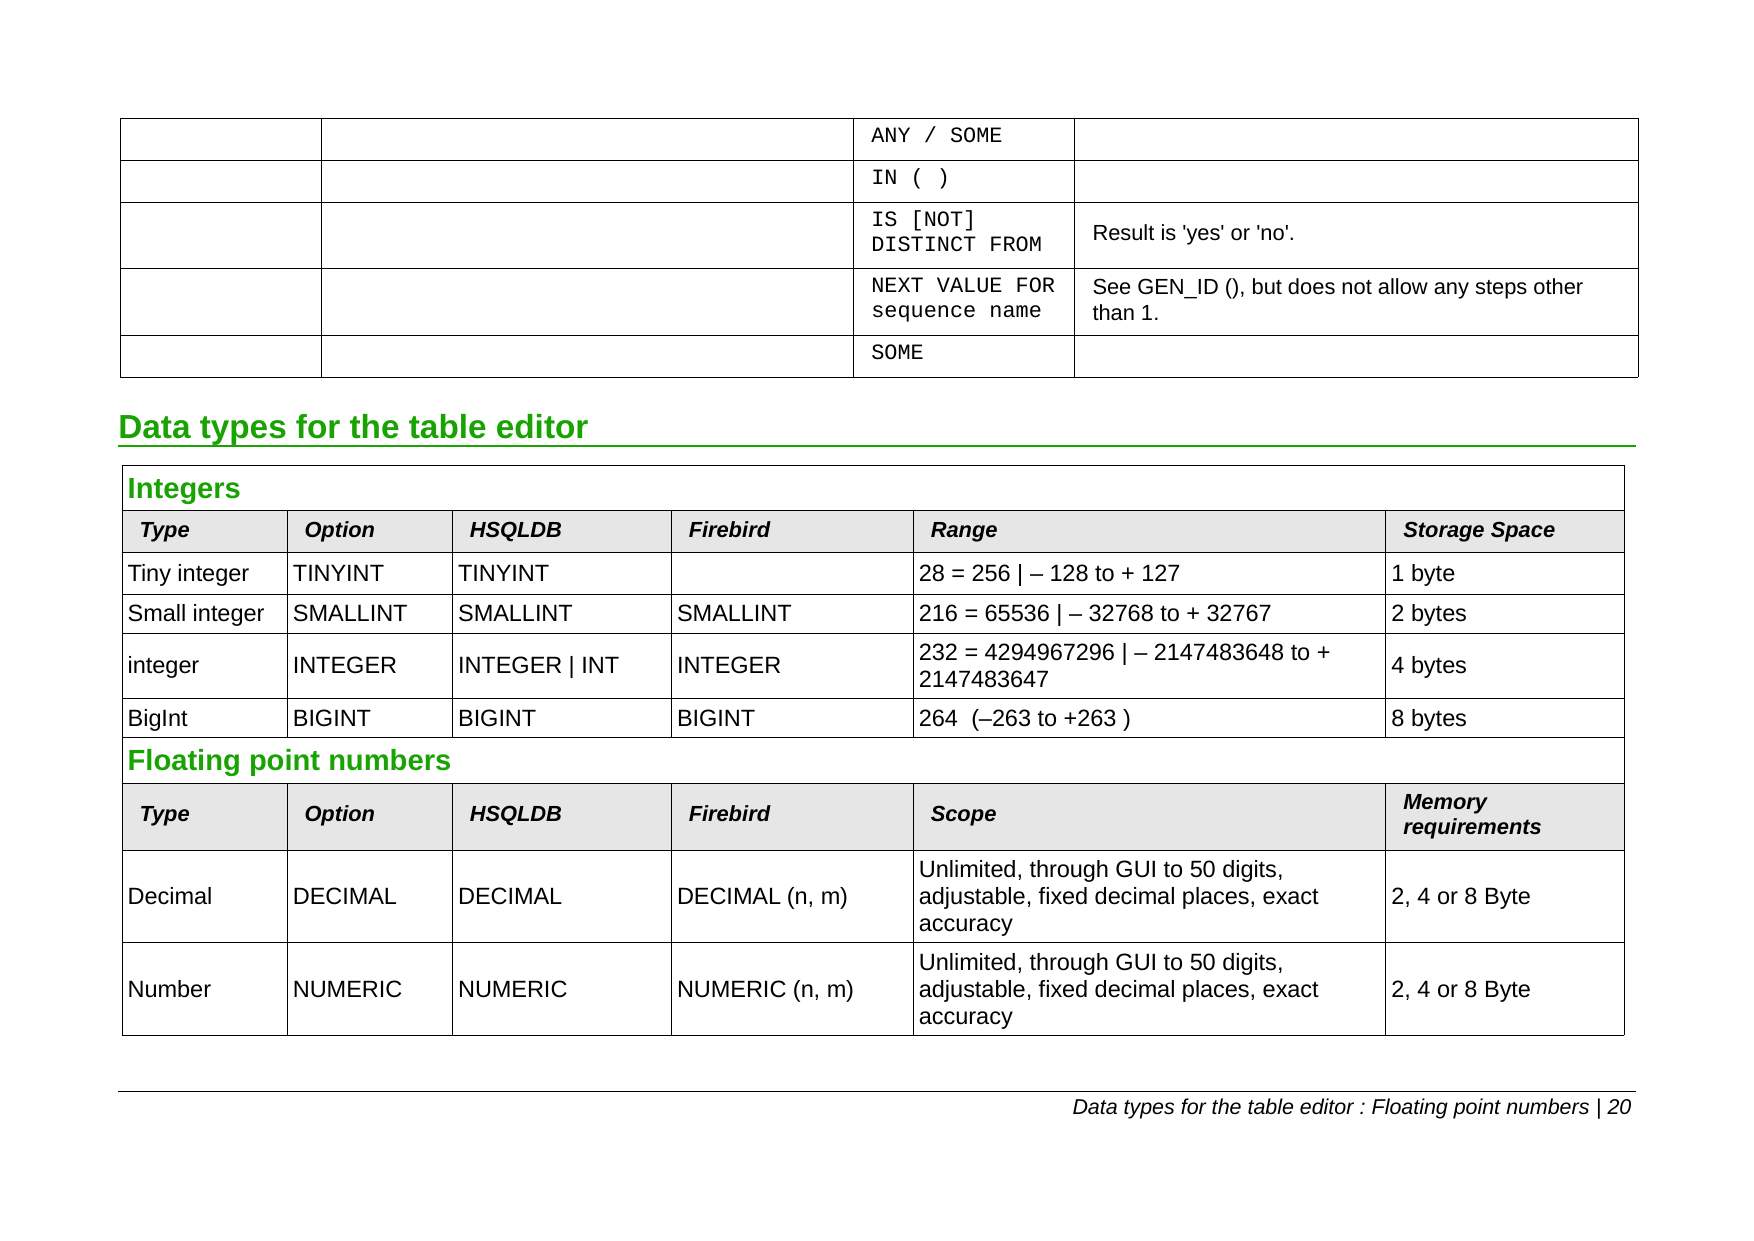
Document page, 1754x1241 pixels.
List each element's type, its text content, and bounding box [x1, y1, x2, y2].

table_cell BIGINT [672, 699, 913, 737]
table_cell 2, 4 or 8 Byte [1386, 851, 1624, 942]
table_cell [121, 161, 321, 202]
table_cell 4 bytes [1386, 634, 1624, 698]
table_cell NUMERIC [288, 943, 452, 1035]
table_cell Unlimited, through GUI to 50 digits, adjustable, fixed decimal places, exact accuracy [914, 851, 1385, 942]
table_cell ANY / SOME [854, 119, 1074, 160]
table_cell See GEN_ID (), but does not allow any steps other than 1. [1075, 269, 1638, 335]
table_cell [322, 203, 853, 268]
table_cell NEXT VALUE FOR sequence name [854, 269, 1074, 335]
table_cell TINYINT [288, 553, 452, 594]
table_cell Number [123, 943, 287, 1035]
table_cell [322, 161, 853, 202]
table_cell Memory requirements [1386, 784, 1624, 850]
table_cell 264 (–263 to +263 ) [914, 699, 1385, 737]
table_cell NUMERIC (n, m) [672, 943, 913, 1035]
table_cell HSQLDB [453, 511, 671, 552]
table_cell NUMERIC [453, 943, 671, 1035]
table_cell DECIMAL (n, m) [672, 851, 913, 942]
table_cell Storage Space [1386, 511, 1624, 552]
table_cell [1075, 119, 1638, 160]
table_cell [1075, 161, 1638, 202]
table_cell BIGINT [453, 699, 671, 737]
table_cell [121, 119, 321, 160]
table_cell INTEGER [672, 634, 913, 698]
table_cell Floating point numbers [123, 738, 1624, 783]
table_cell Range [914, 511, 1385, 552]
table_cell DECIMAL [453, 851, 671, 942]
table_cell Decimal [123, 851, 287, 942]
subtitle Data types for the table editor [118, 407, 1636, 445]
table_cell Type [123, 511, 287, 552]
table_cell [672, 553, 913, 594]
table_header Integers [123, 466, 1624, 510]
table_cell 232 = 4294967296 | – 2147483648 to + 2147483647 [914, 634, 1385, 698]
table_cell TINYINT [453, 553, 671, 594]
table_cell Scope [914, 784, 1385, 850]
table_cell Unlimited, through GUI to 50 digits, adjustable, fixed decimal places, exact accuracy [914, 943, 1385, 1035]
table_cell INTEGER | INT [453, 634, 671, 698]
table_cell Firebird [672, 784, 913, 850]
table_cell INTEGER [288, 634, 452, 698]
table_cell 2 bytes [1386, 595, 1624, 632]
table_cell IS [NOT] DISTINCT FROM [854, 203, 1074, 268]
table_cell integer [123, 634, 287, 698]
table_cell BIGINT [288, 699, 452, 737]
table_cell Option [288, 784, 452, 850]
table_cell 2, 4 or 8 Byte [1386, 943, 1624, 1035]
table_cell [121, 336, 321, 377]
table_cell BigInt [123, 699, 287, 737]
table_cell SMALLINT [672, 595, 913, 632]
table_cell [322, 269, 853, 335]
table_cell [121, 269, 321, 335]
table_cell 1 byte [1386, 553, 1624, 594]
table_cell DECIMAL [288, 851, 452, 942]
table_cell Firebird [672, 511, 913, 552]
table_cell 8 bytes [1386, 699, 1624, 737]
table_cell Tiny integer [123, 553, 287, 594]
table_cell IN ( ) [854, 161, 1074, 202]
table_cell 216 = 65536 | – 32768 to + 32767 [914, 595, 1385, 632]
table_cell [1075, 336, 1638, 377]
table_cell SMALLINT [453, 595, 671, 632]
table_cell SOME [854, 336, 1074, 377]
table_cell Result is 'yes' or 'no'. [1075, 203, 1638, 268]
table_cell [322, 336, 853, 377]
table_cell [322, 119, 853, 160]
table_cell Option [288, 511, 452, 552]
table_cell 28 = 256 | – 128 to + 127 [914, 553, 1385, 594]
table_cell HSQLDB [453, 784, 671, 850]
table_cell [121, 203, 321, 268]
table_cell SMALLINT [288, 595, 452, 632]
table_cell Type [123, 784, 287, 850]
table_cell Small integer [123, 595, 287, 632]
